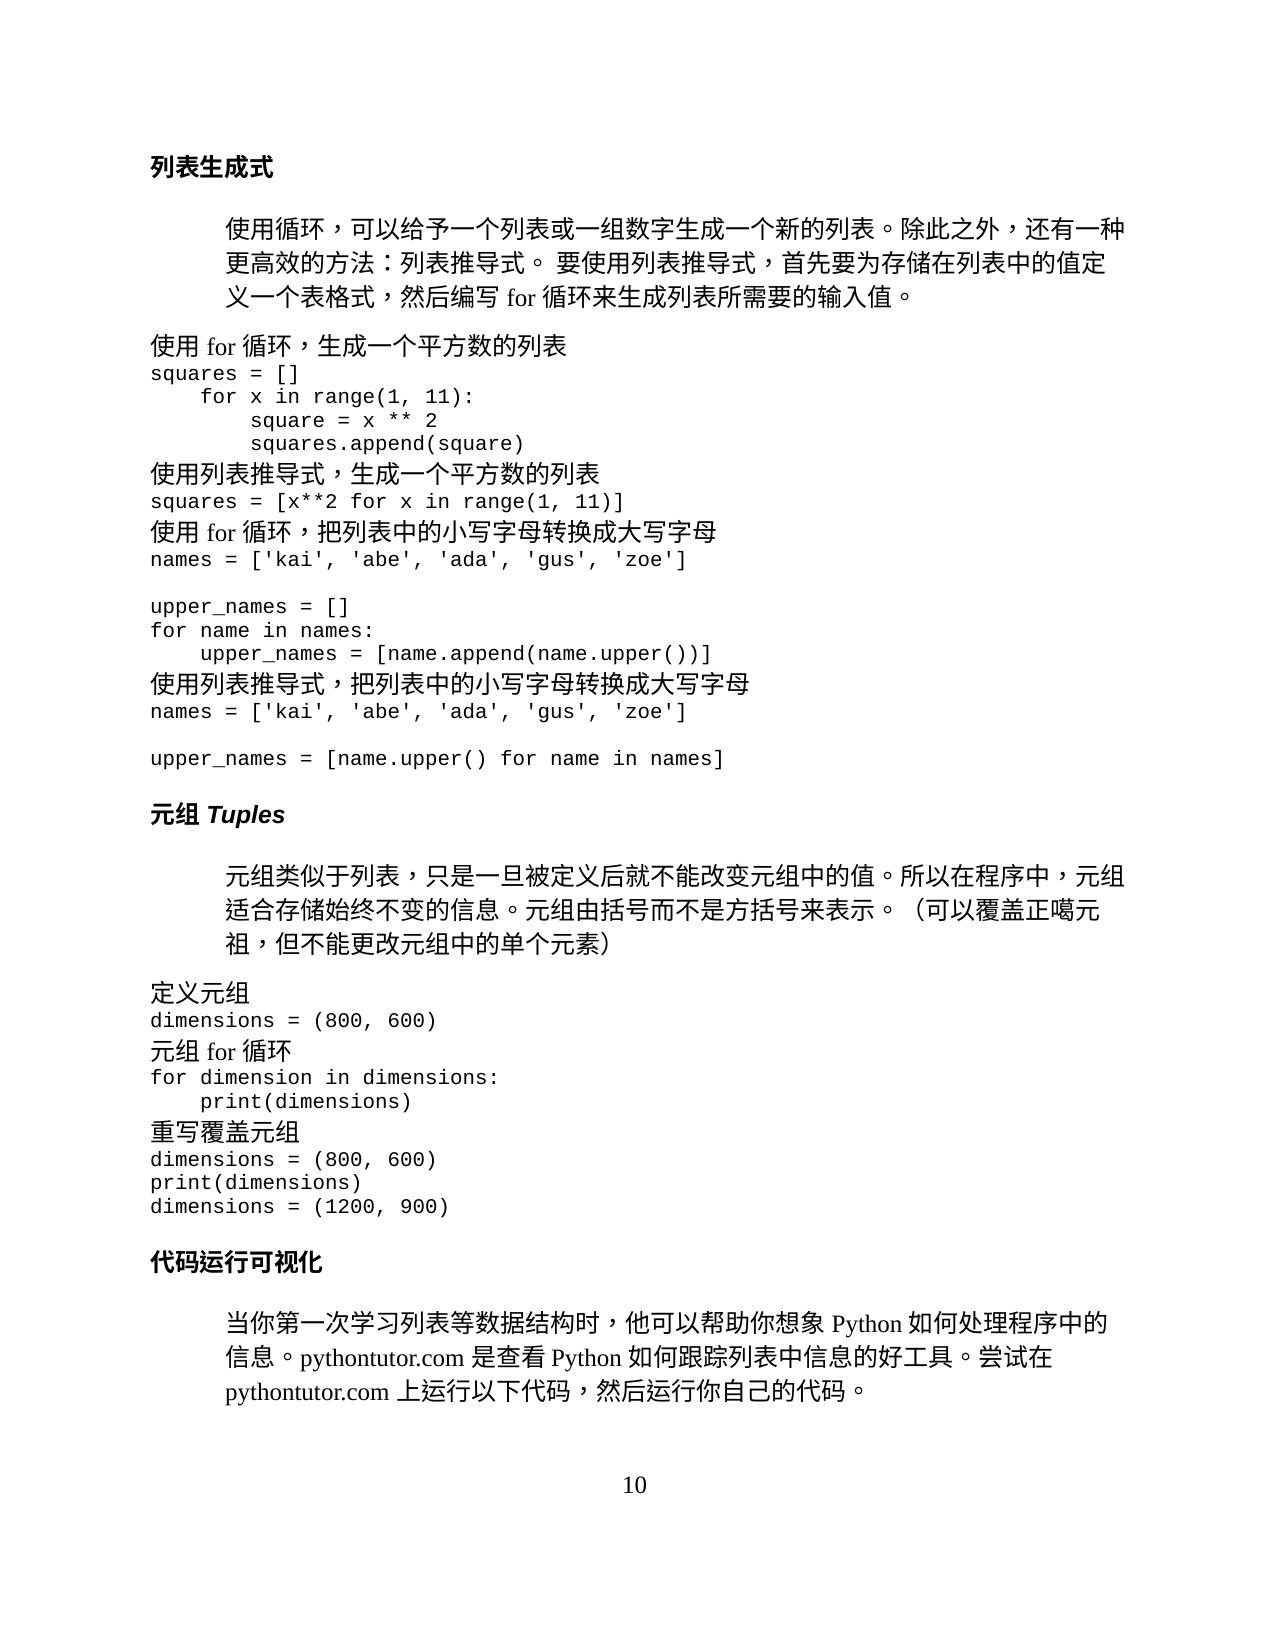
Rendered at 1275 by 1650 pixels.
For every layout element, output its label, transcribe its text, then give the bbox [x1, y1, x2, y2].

subtitle 元组 Tuples [150, 797, 1125, 831]
text 使用 for 循环，把列表中的小写字母转换成大写字母 [150, 515, 1125, 549]
text 使用列表推导式，把列表中的小写字母转换成大写字母 [150, 667, 1125, 701]
text names = ['kai', 'abe', 'ada', 'gus', 'zoe'] [150, 701, 1125, 725]
text 当你第一次学习列表等数据结构时，他可以帮助你想象 Python 如何处理程序中的信息。pythontutor.com 是查看Python 如何跟踪列表中信息的好工具。尝试在 pythontutor.com 上运行以下代码，然后运行你自己的代码。 [225, 1306, 1125, 1408]
text squares.append(square) [150, 433, 1125, 457]
text 定义元组 [150, 976, 1125, 1009]
text upper_names = [name.append(name.upper())] [150, 643, 1125, 667]
text for dimension in dimensions: [150, 1067, 1125, 1091]
text 重写覆盖元组 [150, 1114, 1125, 1149]
text square = x ** 2 [150, 410, 1125, 433]
text 使用 for 循环，生成一个平方数的列表 [150, 328, 1125, 362]
text dimensions = (800, 600) [150, 1149, 1125, 1172]
text 元组 for 循环 [150, 1033, 1125, 1067]
text for x in range(1, 11): [150, 386, 1125, 410]
text print(dimensions) [150, 1091, 1125, 1114]
text dimensions = (1200, 900) [150, 1196, 1125, 1219]
text 元组类似于列表，只是一旦被定义后就不能改变元组中的值。所以在程序中，元组适合存储始终不变的信息。元组由括号而不是方括号来表示。（可以覆盖正噶元祖，但不能更改元组中的单个元素） [225, 858, 1125, 961]
subtitle 代码运行可视化 [150, 1244, 1125, 1278]
text squares = [] [150, 362, 1125, 386]
text print(dimensions) [150, 1172, 1125, 1196]
text upper_names = [name.upper() for name in names] [150, 748, 1125, 772]
text for name in names: [150, 620, 1125, 643]
text upper_names = [] [150, 596, 1125, 620]
text squares = [x**2 for x in range(1, 11)] [150, 491, 1125, 515]
text names = ['kai', 'abe', 'ada', 'gus', 'zoe'] [150, 549, 1125, 572]
text 使用列表推导式，生成一个平方数的列表 [150, 457, 1125, 491]
text 使用循环，可以给予一个列表或一组数字生成一个新的列表。除此之外，还有一种更高效的方法：列表推导式。 要使用列表推导式，首先要为存储在列表中的值定义一个表格式，然后编写 for 循环来生成列表所需要的输入值。 [225, 211, 1125, 313]
text dimensions = (800, 600) [150, 1009, 1125, 1033]
subtitle 列表生成式 [150, 150, 1125, 184]
